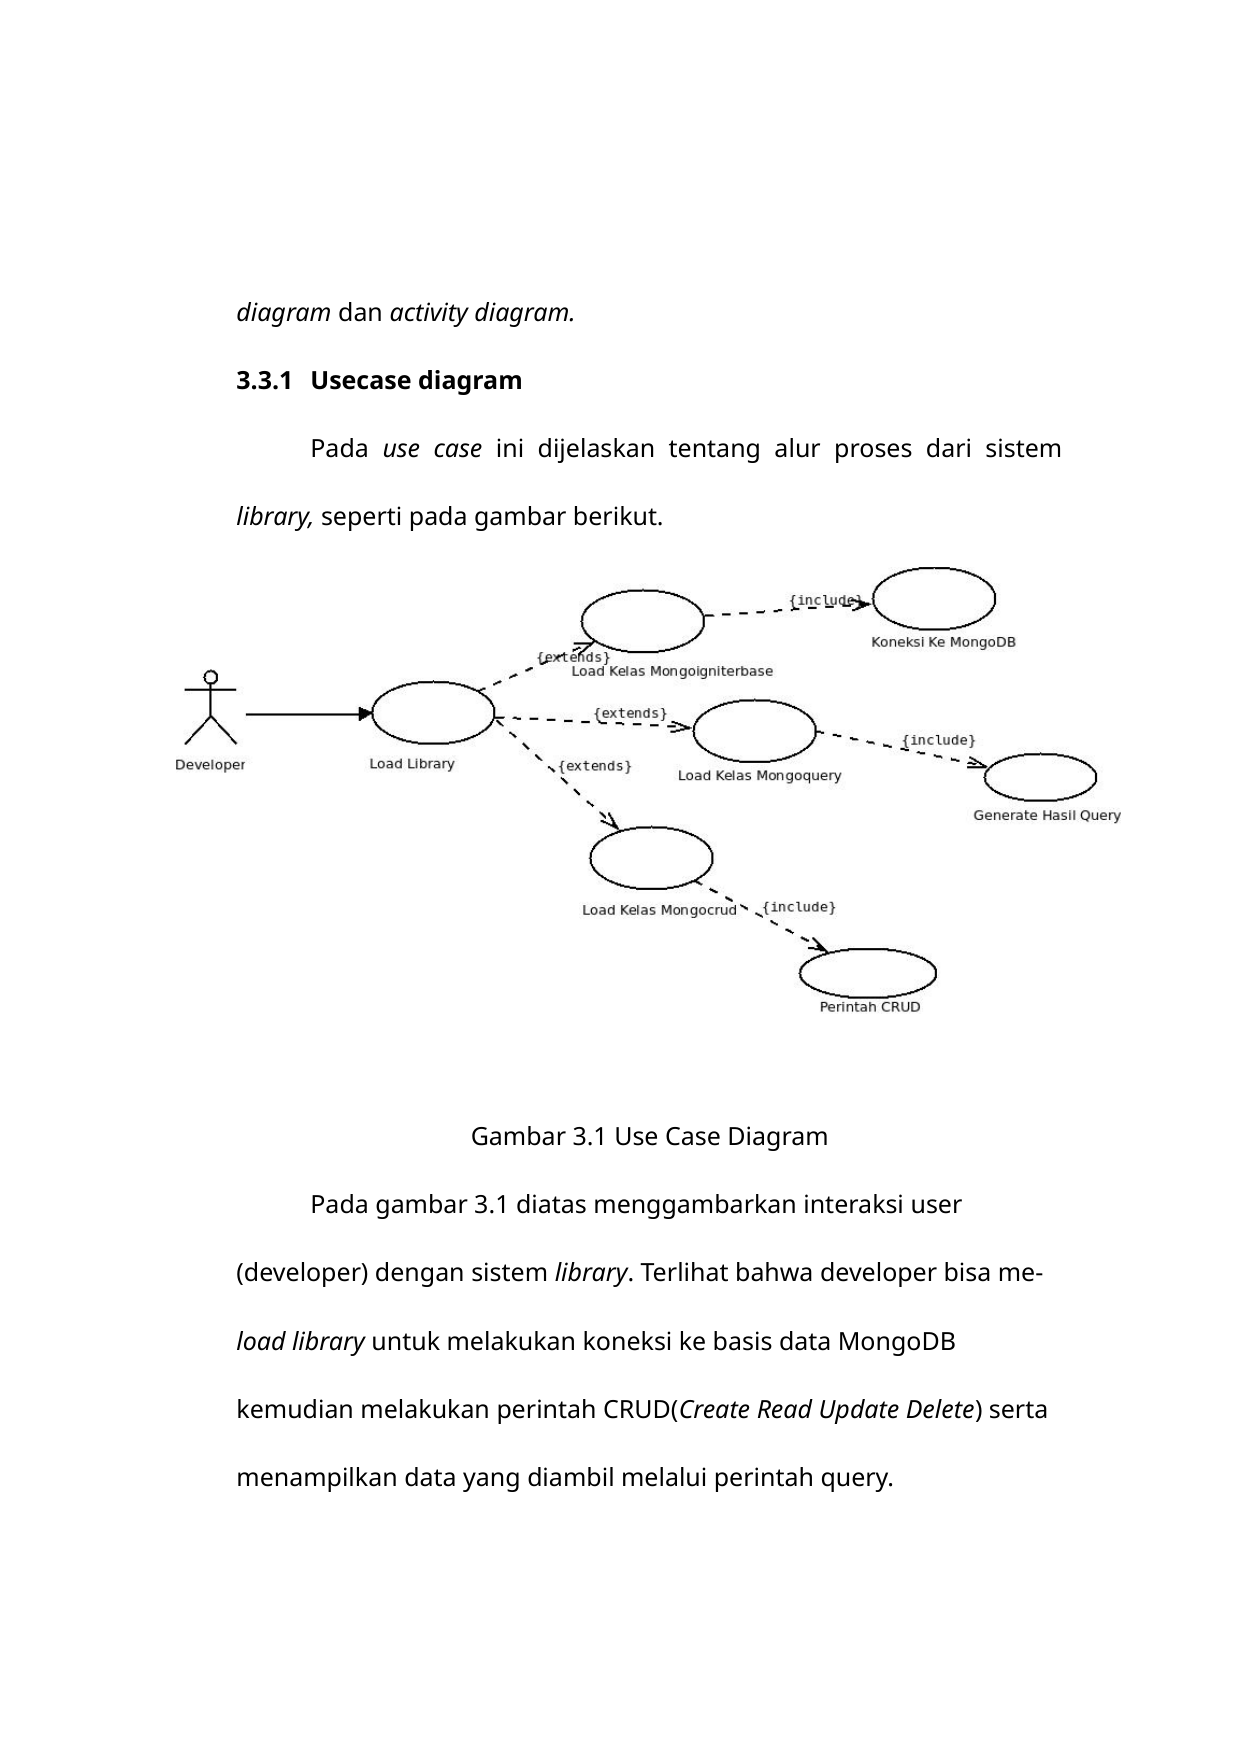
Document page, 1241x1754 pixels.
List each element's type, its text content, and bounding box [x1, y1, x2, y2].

text diagram dan activity diagram. [236, 294, 1063, 328]
text Pada use case ini dijelaskan tentang alur proses dari sistem library, seperti pada gambar berikut. [236, 431, 1063, 533]
text Gambar 3.1 Use Case Diagram [236, 1119, 1063, 1153]
picture [175, 567, 1124, 1017]
text 3.3.1 Usecase diagram [236, 363, 1063, 397]
text Pada gambar 3.1 diatas menggambarkan interaksi user (developer) dengan sistem library. Terlihat bahwa developer bisa me-load library untuk melakukan koneksi ke basis data MongoDB kemudian melakukan perintah CRUD(Create Read Update Delete) serta menampilkan data yang diambil melalui perintah query. [236, 1187, 1063, 1493]
